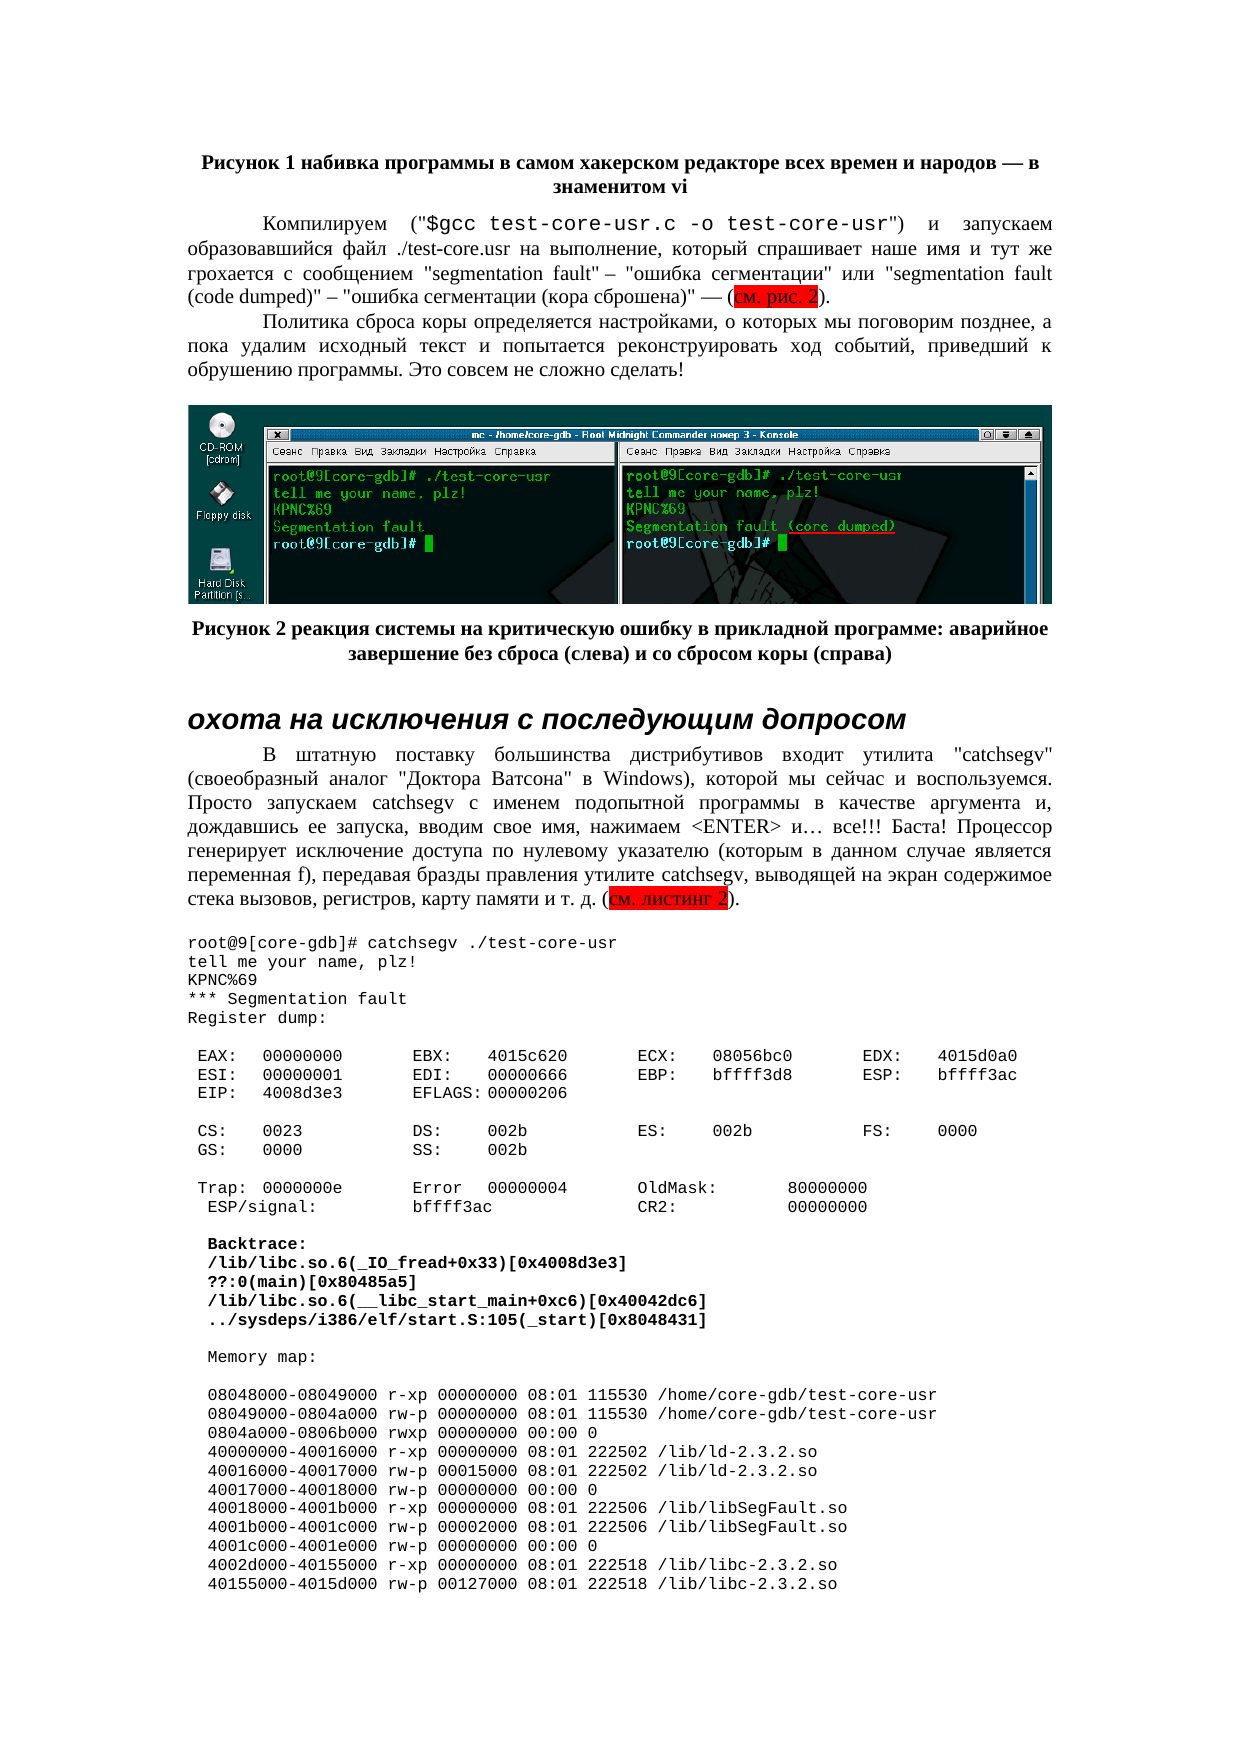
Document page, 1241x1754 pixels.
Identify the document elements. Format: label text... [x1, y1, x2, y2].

text *** Segmentation fault [187, 991, 1053, 1010]
text ../sysdeps/i386/elf/start.S:105(_start)[0x8048431] [187, 1311, 1053, 1330]
text Memory map: [187, 1349, 1053, 1368]
text 4002d000-40155000 r-xp 00000000 08:01 222518 /lib/libc-2.3.2.so [187, 1556, 1053, 1575]
text 40155000-4015d000 rw-p 00127000 08:01 222518 /lib/libc-2.3.2.so [187, 1575, 1053, 1594]
text ??:0(main)[0x80485a5] [187, 1274, 1053, 1292]
text root@9[core-gdb]# catchsegv ./test-core-usr [187, 934, 1053, 953]
text EIP: 4008d3e3 EFLAGS: 00000206 [187, 1085, 1053, 1104]
text /lib/libc.so.6(_IO_fread+0x33)[0x4008d3e3] [187, 1255, 1053, 1274]
text /lib/libc.so.6(__libc_start_main+0xc6)[0x40042dc6] [187, 1292, 1053, 1311]
text Register dump: [187, 1010, 1053, 1028]
text Политика сброса коры определяется настройками, о которых мы поговорим позднее, а пока удалим исходный текст и попытается реконструировать ход событий, приведший к обрушению программы. Это совсем не сложно сделать! [187, 308, 1053, 381]
text 4001c000-4001e000 rw-p 00000000 00:00 0 [187, 1538, 1053, 1556]
text Trap: 0000000e Error 00000004 OldMask: 80000000 [187, 1179, 1053, 1198]
text GS: 0000 SS: 002b [187, 1142, 1053, 1161]
text CS: 0023 DS: 002b ES: 002b FS: 0000 [187, 1123, 1053, 1142]
text Backtrace: [187, 1236, 1053, 1255]
text 08048000-08049000 r-xp 00000000 08:01 115530 /home/core-gdb/test-core-usr [187, 1387, 1053, 1406]
picture [188, 405, 1052, 604]
text 40017000-40018000 rw-p 00000000 00:00 0 [187, 1481, 1053, 1500]
text tell me your name, plz! [187, 953, 1053, 972]
picture [1027, 482, 1035, 604]
text В штатную поставку большинства дистрибутивов входит утилита "catchsegv" (своеобразный аналог "Доктора Ватсона" в Windows), которой мы сейчас и воспользуемся. Просто запускаем catchsegv с именем подопытной программы в качестве аргумента и, дождавшись ее запуска, вводим свое имя, нажимаем <ENTER> и… все!!! Баста! Процессор генерирует исключение доступа по нулевому указателю (которым в данном случае является переменная f), передавая бразды правления утилите catchsegv, выводящей на экран содержимое стека вызовов, регистров, карту памяти и т. д. (см. листинг 2). [187, 742, 1053, 910]
text KPNC%69 [187, 972, 1053, 991]
text 4001b000-4001c000 rw-p 00002000 08:01 222506 /lib/libSegFault.so [187, 1519, 1053, 1538]
text 40018000-4001b000 r-xp 00000000 08:01 222506 /lib/libSegFault.so [187, 1500, 1053, 1519]
text Компилируем ("$gcc test-core-usr.c -o test-core-usr") и запускаем образовавшийся файл ./test-core.usr на выполнение, который спрашивает наше имя и тут же грохается с сообщением "segmentation fault" – "ошибка сегментации" или "segmentation fault (code dumped)" – "ошибка сегментации (кора сброшена)" — (см. рис. 2). [187, 211, 1053, 308]
text 40016000-40017000 rw-p 00015000 08:01 222502 /lib/ld-2.3.2.so [187, 1462, 1053, 1481]
text 40000000-40016000 r-xp 00000000 08:01 222502 /lib/ld-2.3.2.so [187, 1443, 1053, 1462]
text ESP/signal: bffff3ac CR2: 00000000 [187, 1198, 1053, 1217]
text Рисунок 1 набивка программы в самом хакерском редакторе всех времен и народов — в знаменитом vi [187, 150, 1053, 198]
subtitle охота на исключения с последующим допросом [187, 702, 1053, 736]
text 0804a000-0806b000 rwxp 00000000 00:00 0 [187, 1424, 1053, 1443]
text 08049000-0804a000 rw-p 00000000 08:01 115530 /home/core-gdb/test-core-usr [187, 1406, 1053, 1424]
text EAX: 00000000 EBX: 4015c620 ECX: 08056bc0 EDX: 4015d0a0 [187, 1047, 1053, 1066]
text Рисунок 2 реакция системы на критическую ошибку в прикладной программе: аварийное завершение без сброса (слева) и со сбросом коры (справа) [187, 616, 1053, 664]
text ESI: 00000001 EDI: 00000666 EBP: bffff3d8 ESP: bffff3ac [187, 1066, 1053, 1085]
